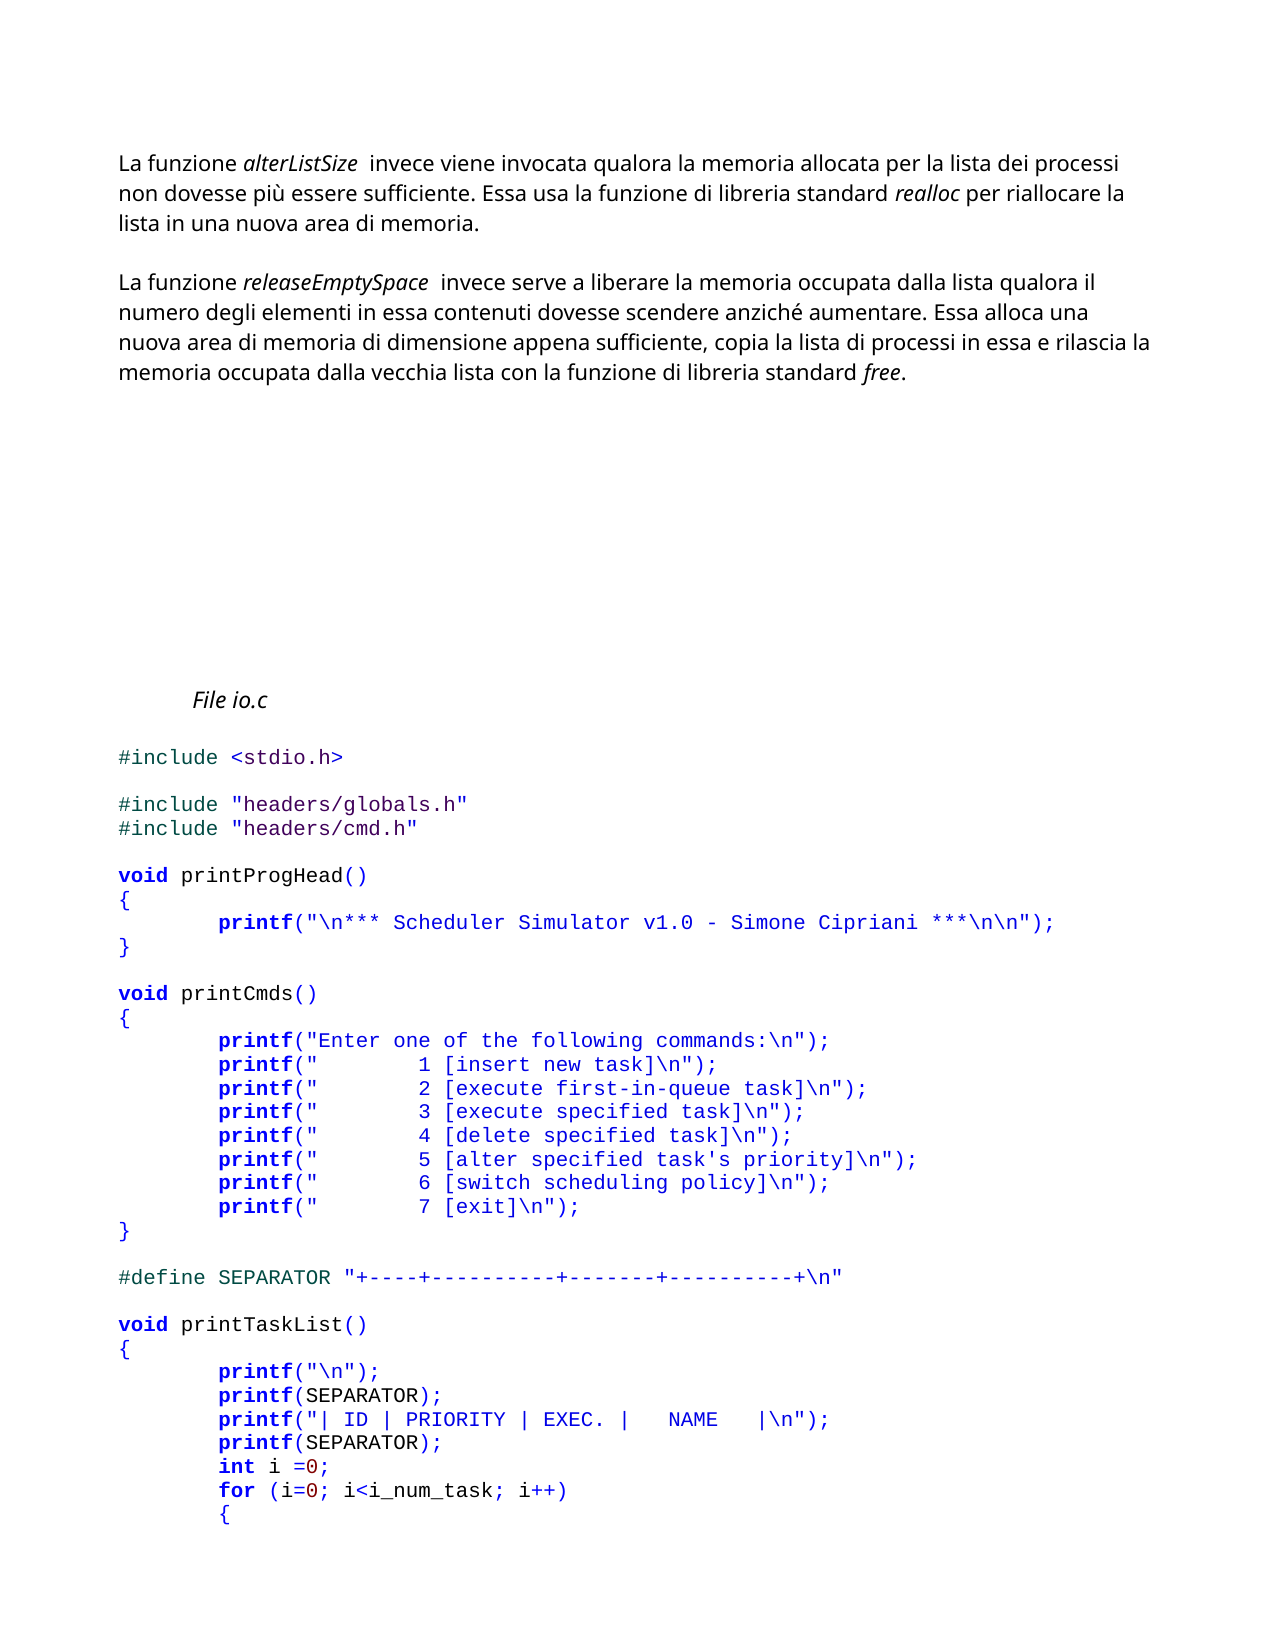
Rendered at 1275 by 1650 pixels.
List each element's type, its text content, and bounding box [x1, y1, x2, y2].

text La funzione alterListSize invece viene invocata qualora la memoria allocata per la lista dei processi non dovesse più essere sufficiente. Essa usa la funzione di libreria standard realloc per riallocare la lista in una nuova area di memoria. [118, 148, 1157, 237]
text #include <stdio.h> [118, 747, 1157, 770]
text printf(" 2 [execute first-in-queue task]\n"); [118, 1078, 1157, 1101]
text printf(" 6 [switch scheduling policy]\n"); [118, 1172, 1157, 1196]
text printf(" 4 [delete specified task]\n"); [118, 1125, 1157, 1149]
text printf("\n*** Scheduler Simulator v1.0 - Simone Cipriani ***\n\n"); [118, 912, 1157, 936]
text #define SEPARATOR "+----+----------+-------+----------+\n" [118, 1267, 1157, 1291]
text printf(" 7 [exit]\n"); [118, 1196, 1157, 1219]
text printf(" 1 [insert new task]\n"); [118, 1054, 1157, 1078]
text void printProgHead() [118, 865, 1157, 888]
text La funzione releaseEmptySpace invece serve a liberare la memoria occupata dalla lista qualora il numero degli elementi in essa contenuti dovesse scendere anziché aumentare. Essa alloca una nuova area di memoria di dimensione appena sufficiente, copia la lista di processi in essa e rilascia la memoria occupata dalla vecchia lista con la funzione di libreria standard free. [118, 267, 1157, 386]
text { [118, 1007, 1157, 1030]
text printf(" 3 [execute specified task]\n"); [118, 1101, 1157, 1125]
text printf(SEPARATOR); [118, 1385, 1157, 1409]
text printf("| ID | PRIORITY | EXEC. | NAME |\n"); [118, 1409, 1157, 1432]
text #include "headers/cmd.h" [118, 818, 1157, 841]
text #include "headers/globals.h" [118, 794, 1157, 818]
text File io.c [118, 684, 1157, 715]
text printf(" 5 [alter specified task's priority]\n"); [118, 1149, 1157, 1172]
text } [118, 1219, 1157, 1243]
text printf("Enter one of the following commands:\n"); [118, 1030, 1157, 1054]
text for (i=0; i<i_num_task; i++) [118, 1480, 1157, 1503]
text } [118, 936, 1157, 959]
text { [118, 1503, 1157, 1527]
text int i =0; [118, 1456, 1157, 1480]
text printf("\n"); [118, 1361, 1157, 1385]
text void printCmds() [118, 983, 1157, 1007]
text { [118, 1338, 1157, 1361]
text printf(SEPARATOR); [118, 1432, 1157, 1456]
text void printTaskList() [118, 1314, 1157, 1338]
text { [118, 888, 1157, 912]
